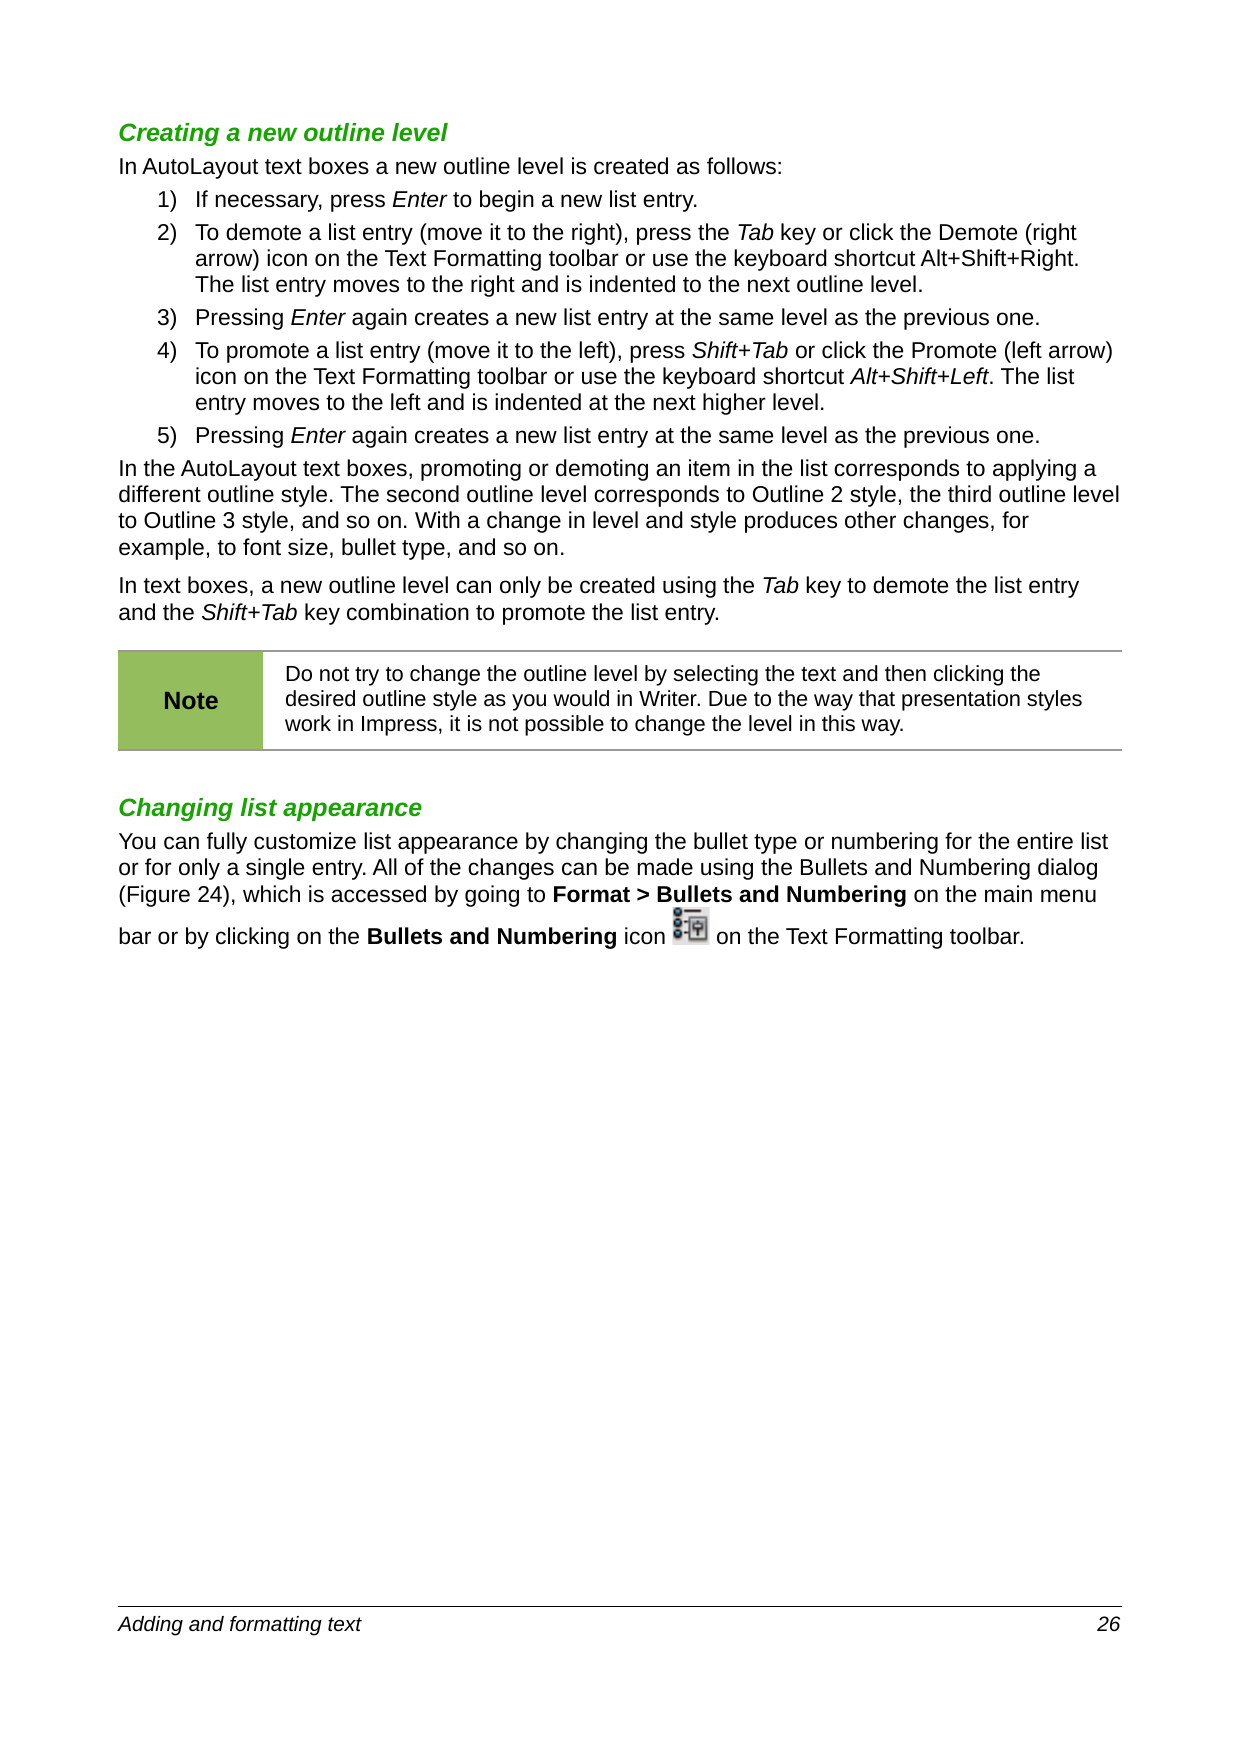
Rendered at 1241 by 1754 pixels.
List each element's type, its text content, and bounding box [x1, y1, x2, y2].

subtitle Changing list appearance [118, 793, 1122, 822]
picture [672, 907, 710, 945]
list Pressing Enter again creates a new list entry at the same level as the previous one. [177, 304, 1122, 330]
list To promote a list entry (move it to the left), press Shift+Tab or click the Promote (left arrow) icon on the Text Formatting toolbar or use the keyboard shortcut Alt+Shift+Left. The list entry moves to the left and is indented at the next higher level. [177, 337, 1122, 416]
subtitle Creating a new outline level [118, 118, 1122, 147]
list In AutoLayout text boxes a new outline level is created as follows: [118, 153, 1122, 180]
text In the AutoLayout text boxes, promoting or demoting an item in the list corresponds to applying a different outline style. The second outline level corresponds to Outline 2 style, the third outline level to Outline 3 style, and so on. With a change in level and style produces other changes, for example, to font size, bullet type, and so on. [118, 454, 1122, 560]
table_header Note [118, 652, 263, 749]
table_header Do not try to change the outline level by selecting the text and then clicking the desired outline style as you would in Writer. Due to the way that presentation styles work in Impress, it is not possible to change the level in this way. [264, 652, 1122, 749]
text In text boxes, a new outline level can only be created using the Tab key to demote the list entry and the Shift+Tab key combination to promote the list entry. [118, 572, 1122, 625]
text You can fully customize list appearance by changing the bullet type or numbering for the entire list or for only a single entry. All of the changes can be made using the Bullets and Numbering dialog (Figure 24), which is accessed by going to Format > Bullets and Numbering on the main menu bar or by clicking on the Bullets and Numbering icon on the Text Formatting toolbar. [118, 828, 1122, 949]
list Pressing Enter again creates a new list entry at the same level as the previous one. [177, 422, 1122, 448]
list If necessary, press Enter to begin a new list entry. [177, 186, 1122, 212]
list To demote a list entry (move it to the right), press the Tab key or click the Demote (right arrow) icon on the Text Formatting toolbar or use the keyboard shortcut Alt+Shift+Right. The list entry moves to the right and is indented to the next outline level. [177, 219, 1122, 298]
